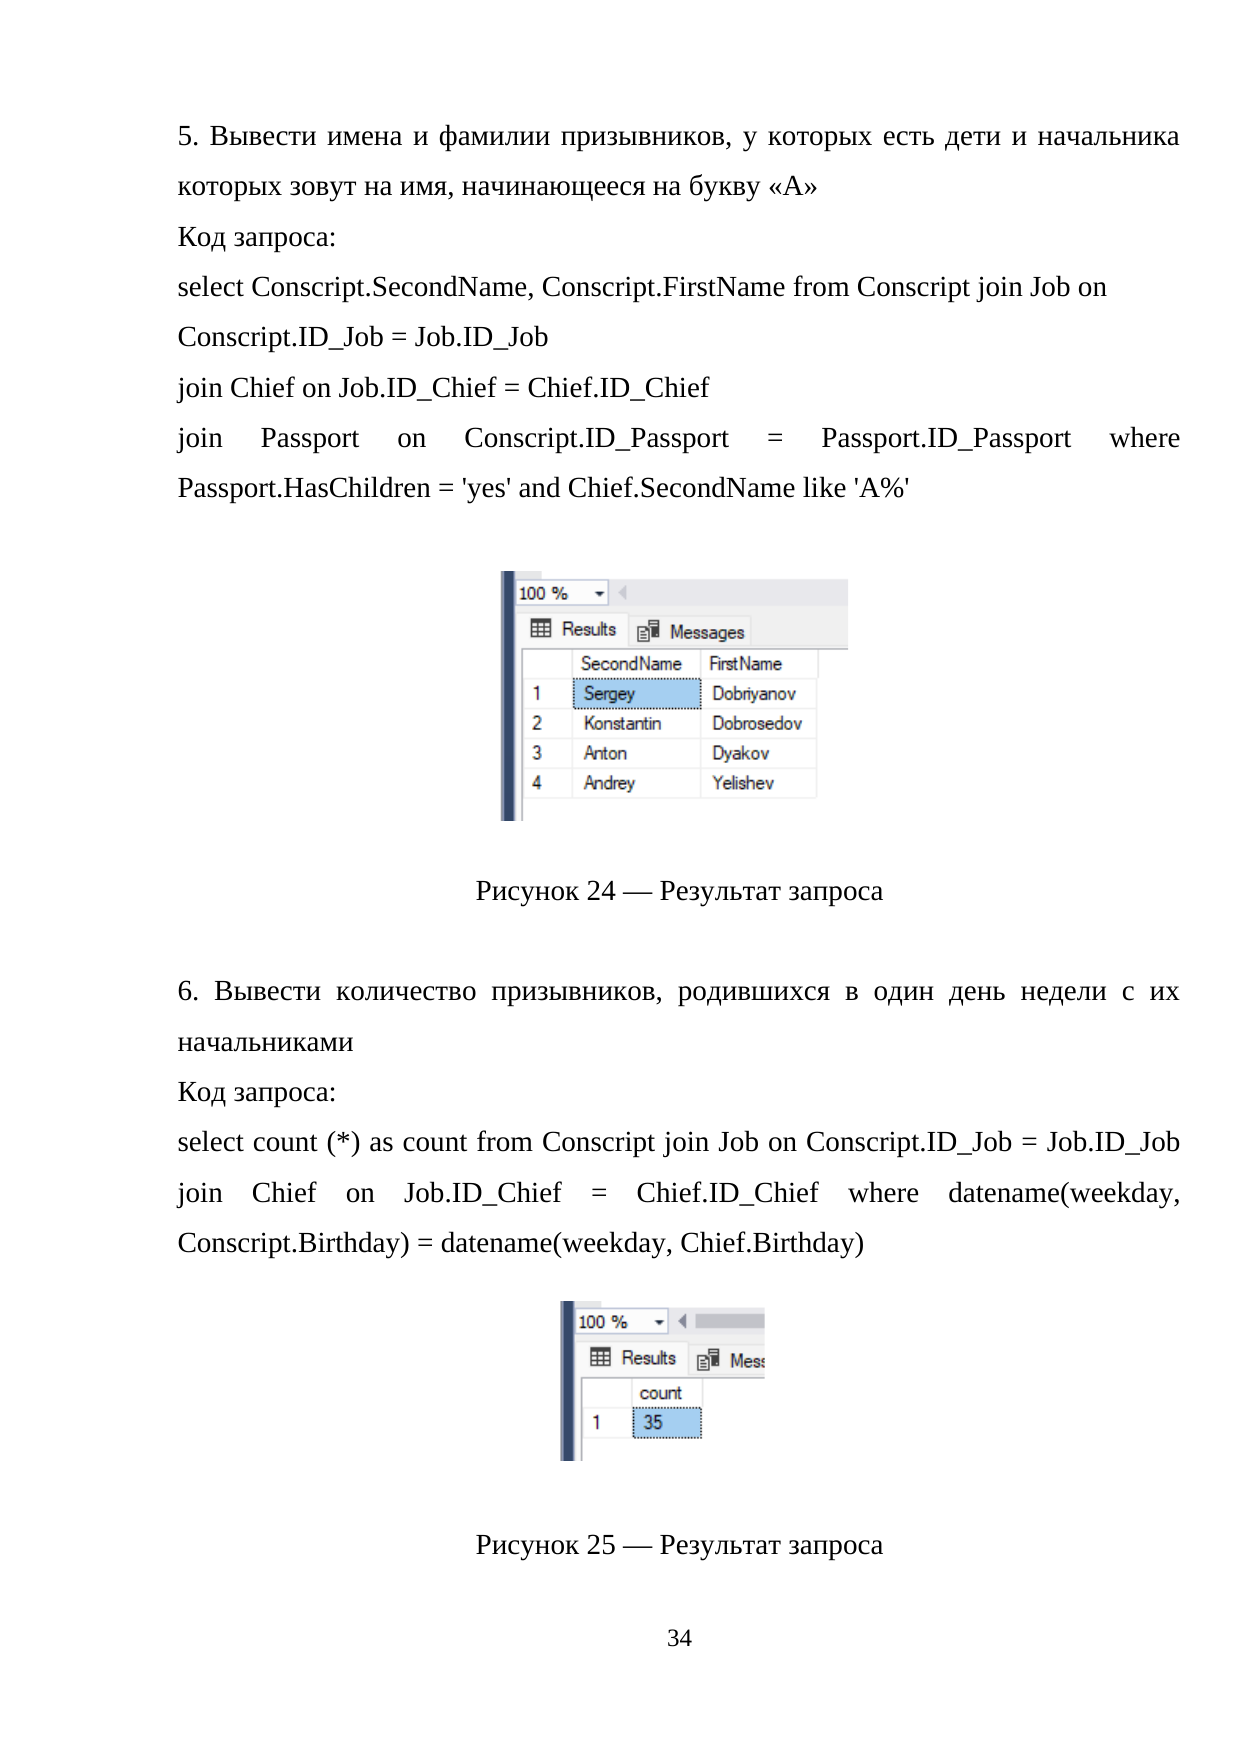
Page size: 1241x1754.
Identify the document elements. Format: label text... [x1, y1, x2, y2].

text 5. Вывести имена и фамилии призывников, у которых есть дети и начальника которых зовут на имя, начинающееся на букву «А» [177, 118, 1181, 202]
text Рисунок 25 — Результат запроса [177, 1527, 1181, 1560]
text select count (*) as count from Conscript join Job on Conscript.ID_Job = Job.ID_Job join Chief on Job.ID_Chief = Chief.ID_Chief where datename(weekday, Conscript.Birthday) = datename(weekday, Chief.Birthday) [177, 1124, 1181, 1258]
text join Chief on Job.ID_Chief = Chief.ID_Chief [177, 370, 1181, 403]
text Код запроса: [177, 219, 1181, 252]
text join Passport on Conscript.ID_Passport = Passport.ID_Passport where Passport.HasChildren = 'yes' and Chief.SecondName like 'A%' [177, 420, 1181, 504]
picture [556, 1301, 765, 1461]
picture [495, 571, 849, 821]
text select Conscript.SecondName, Conscript.FirstName from Conscript join Job on Conscript.ID_Job = Job.ID_Job [177, 269, 1181, 353]
text 6. Вывести количество призывников, родившихся в один день недели с их начальниками [177, 973, 1181, 1057]
text Код запроса: [177, 1074, 1181, 1108]
text Рисунок 24 — Результат запроса [177, 873, 1181, 906]
